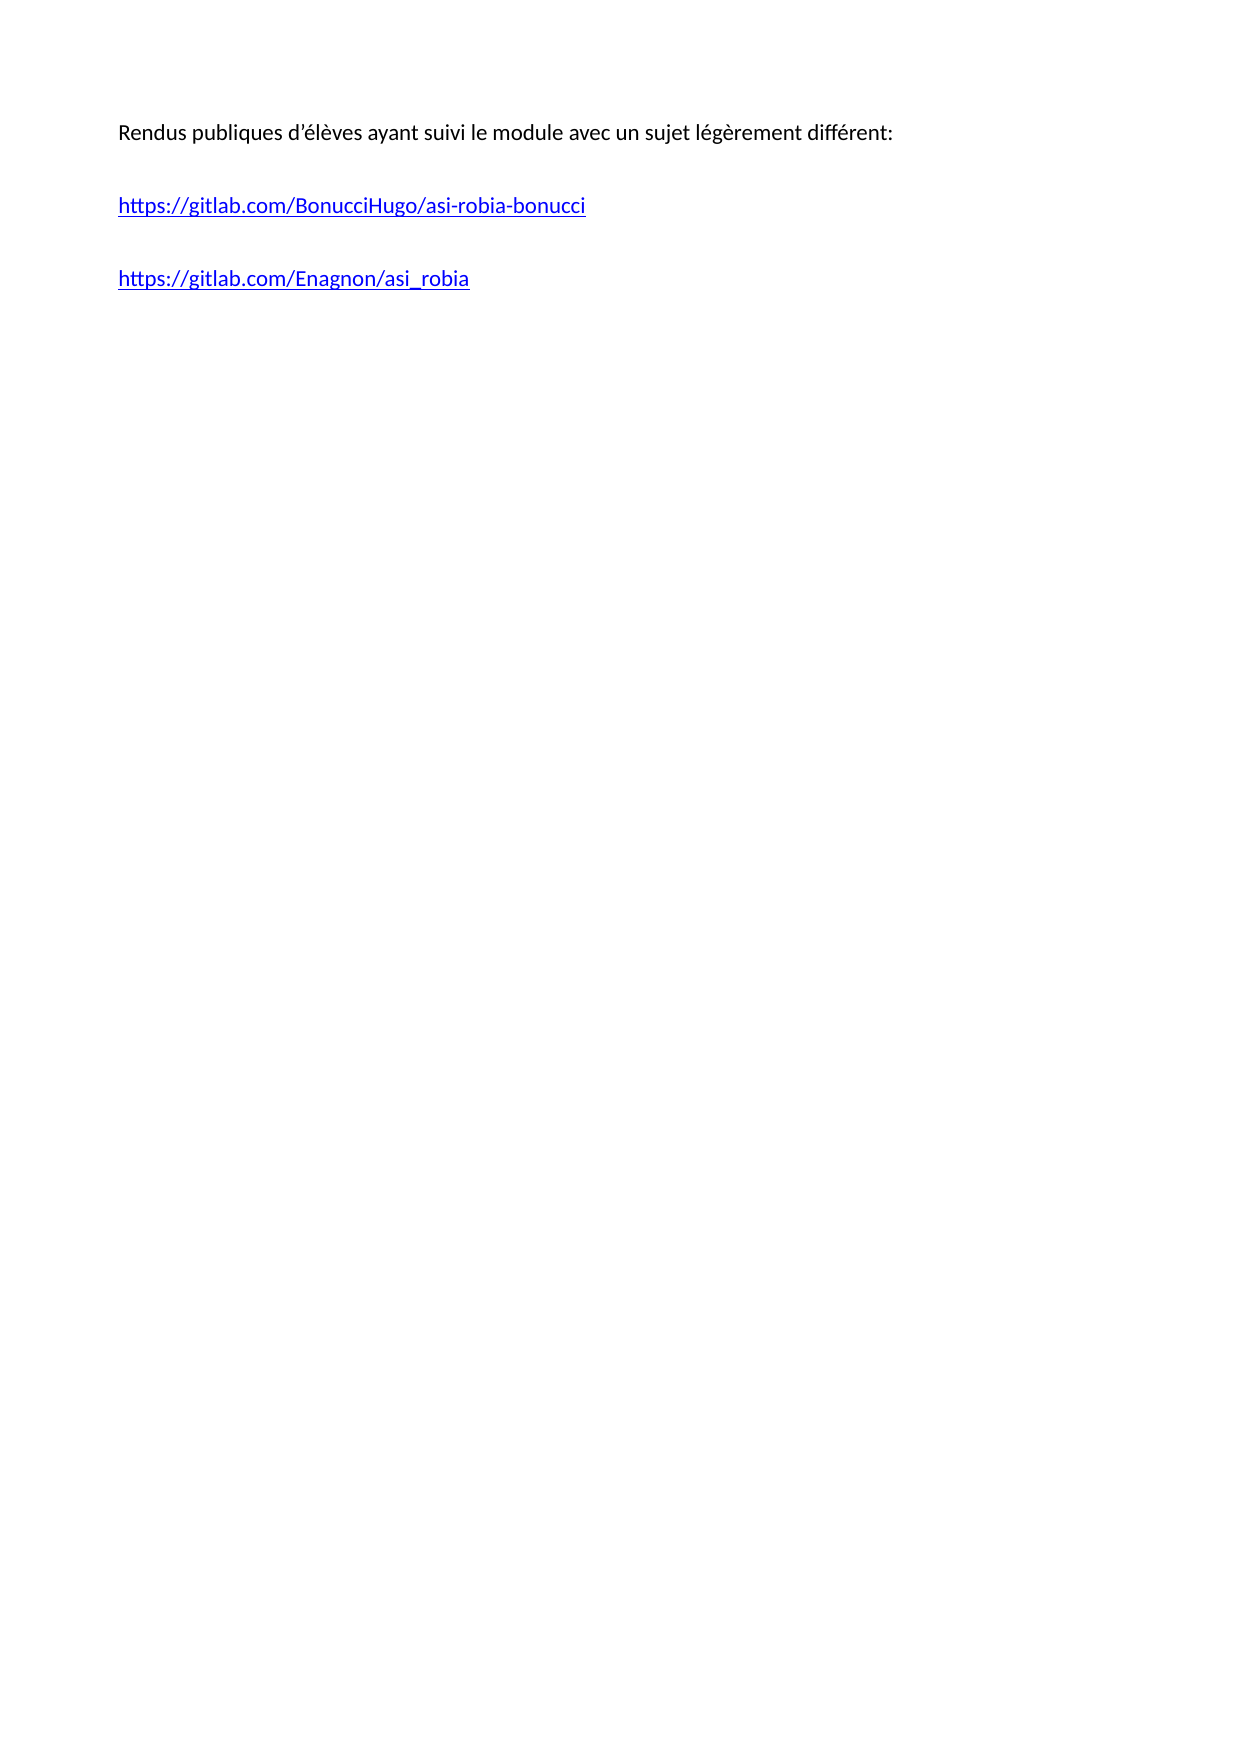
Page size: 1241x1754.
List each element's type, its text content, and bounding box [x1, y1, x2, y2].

text https://gitlab.com/Enagnon/asi_robia [118, 264, 1122, 293]
text https://gitlab.com/BonucciHugo/asi-robia-bonucci [118, 191, 1122, 219]
text Rendus publiques d’élèves ayant suivi le module avec un sujet légèrement différent: [118, 118, 1122, 146]
